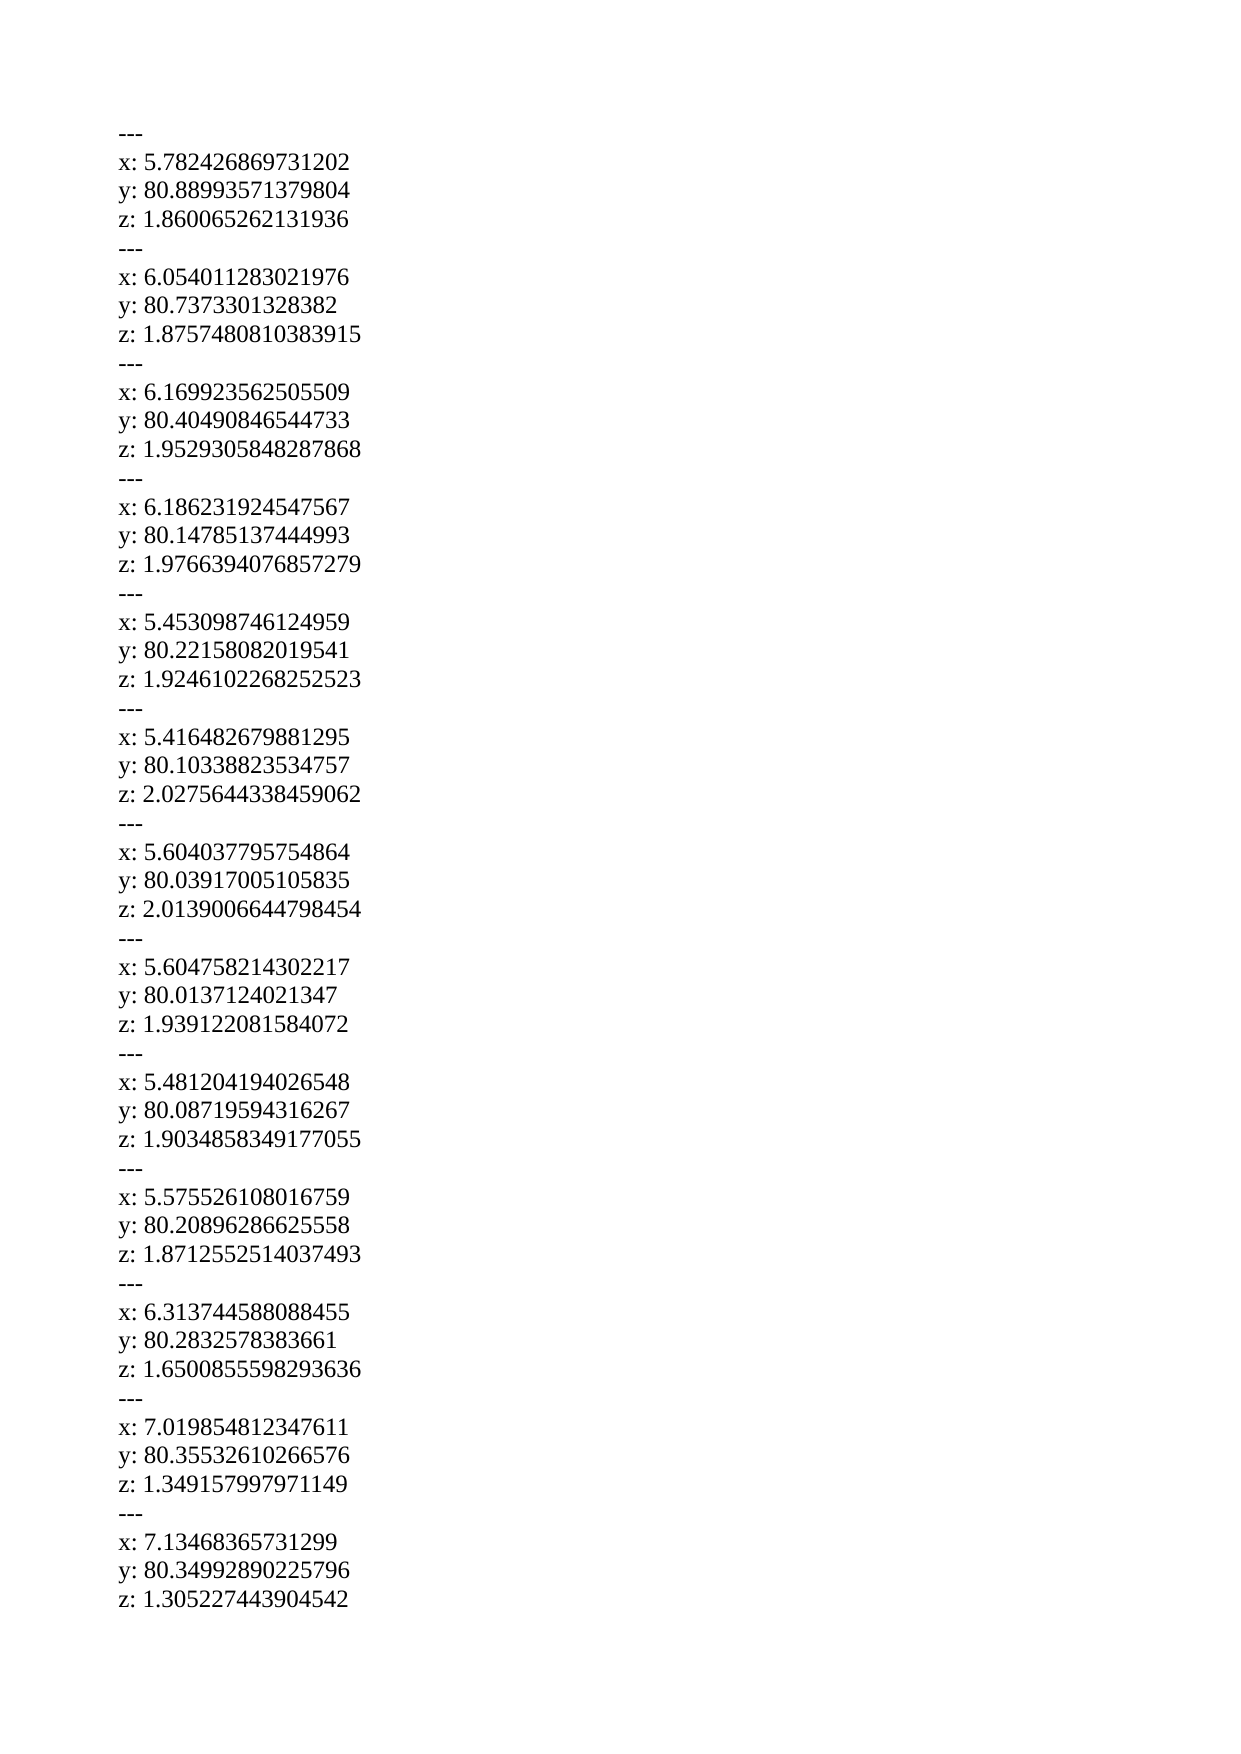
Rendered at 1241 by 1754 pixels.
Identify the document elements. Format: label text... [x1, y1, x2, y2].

text --- [118, 348, 1122, 377]
text y: 80.10338823534757 [118, 751, 1122, 779]
text y: 80.22158082019541 [118, 636, 1122, 664]
text y: 80.08719594316267 [118, 1096, 1122, 1124]
text x: 5.416482679881295 [118, 722, 1122, 751]
text --- [118, 233, 1122, 262]
text x: 6.313744588088455 [118, 1297, 1122, 1326]
text x: 6.054011283021976 [118, 262, 1122, 291]
text --- [118, 578, 1122, 607]
text x: 5.604037795754864 [118, 837, 1122, 866]
text --- [118, 693, 1122, 722]
text x: 5.481204194026548 [118, 1067, 1122, 1096]
text --- [118, 1153, 1122, 1182]
text y: 80.34992890225796 [118, 1556, 1122, 1584]
text y: 80.03917005105835 [118, 866, 1122, 894]
text --- [118, 1498, 1122, 1527]
text z: 1.6500855598293636 [118, 1354, 1122, 1383]
text y: 80.20896286625558 [118, 1211, 1122, 1239]
text x: 7.13468365731299 [118, 1527, 1122, 1556]
text x: 5.453098746124959 [118, 607, 1122, 636]
text z: 1.9766394076857279 [118, 549, 1122, 578]
text x: 5.782426869731202 [118, 147, 1122, 176]
text z: 1.9529305848287868 [118, 434, 1122, 463]
text z: 1.8712552514037493 [118, 1239, 1122, 1268]
text x: 6.186231924547567 [118, 492, 1122, 521]
text --- [118, 118, 1122, 147]
text y: 80.7373301328382 [118, 291, 1122, 319]
text x: 5.575526108016759 [118, 1182, 1122, 1211]
text --- [118, 463, 1122, 492]
text z: 1.939122081584072 [118, 1009, 1122, 1038]
text z: 2.0139006644798454 [118, 894, 1122, 923]
text --- [118, 1038, 1122, 1067]
text --- [118, 923, 1122, 952]
text --- [118, 808, 1122, 837]
text x: 7.019854812347611 [118, 1412, 1122, 1441]
text y: 80.0137124021347 [118, 981, 1122, 1009]
text --- [118, 1383, 1122, 1412]
text z: 1.349157997971149 [118, 1469, 1122, 1498]
text z: 1.860065262131936 [118, 204, 1122, 233]
text y: 80.14785137444993 [118, 521, 1122, 549]
text z: 1.8757480810383915 [118, 319, 1122, 348]
text z: 2.0275644338459062 [118, 779, 1122, 808]
text x: 6.169923562505509 [118, 377, 1122, 406]
text --- [118, 1268, 1122, 1297]
text y: 80.88993571379804 [118, 176, 1122, 204]
text z: 1.9034858349177055 [118, 1124, 1122, 1153]
text y: 80.35532610266576 [118, 1441, 1122, 1469]
text z: 1.305227443904542 [118, 1584, 1122, 1613]
text y: 80.40490846544733 [118, 406, 1122, 434]
text x: 5.604758214302217 [118, 952, 1122, 981]
text y: 80.2832578383661 [118, 1326, 1122, 1354]
text z: 1.9246102268252523 [118, 664, 1122, 693]
